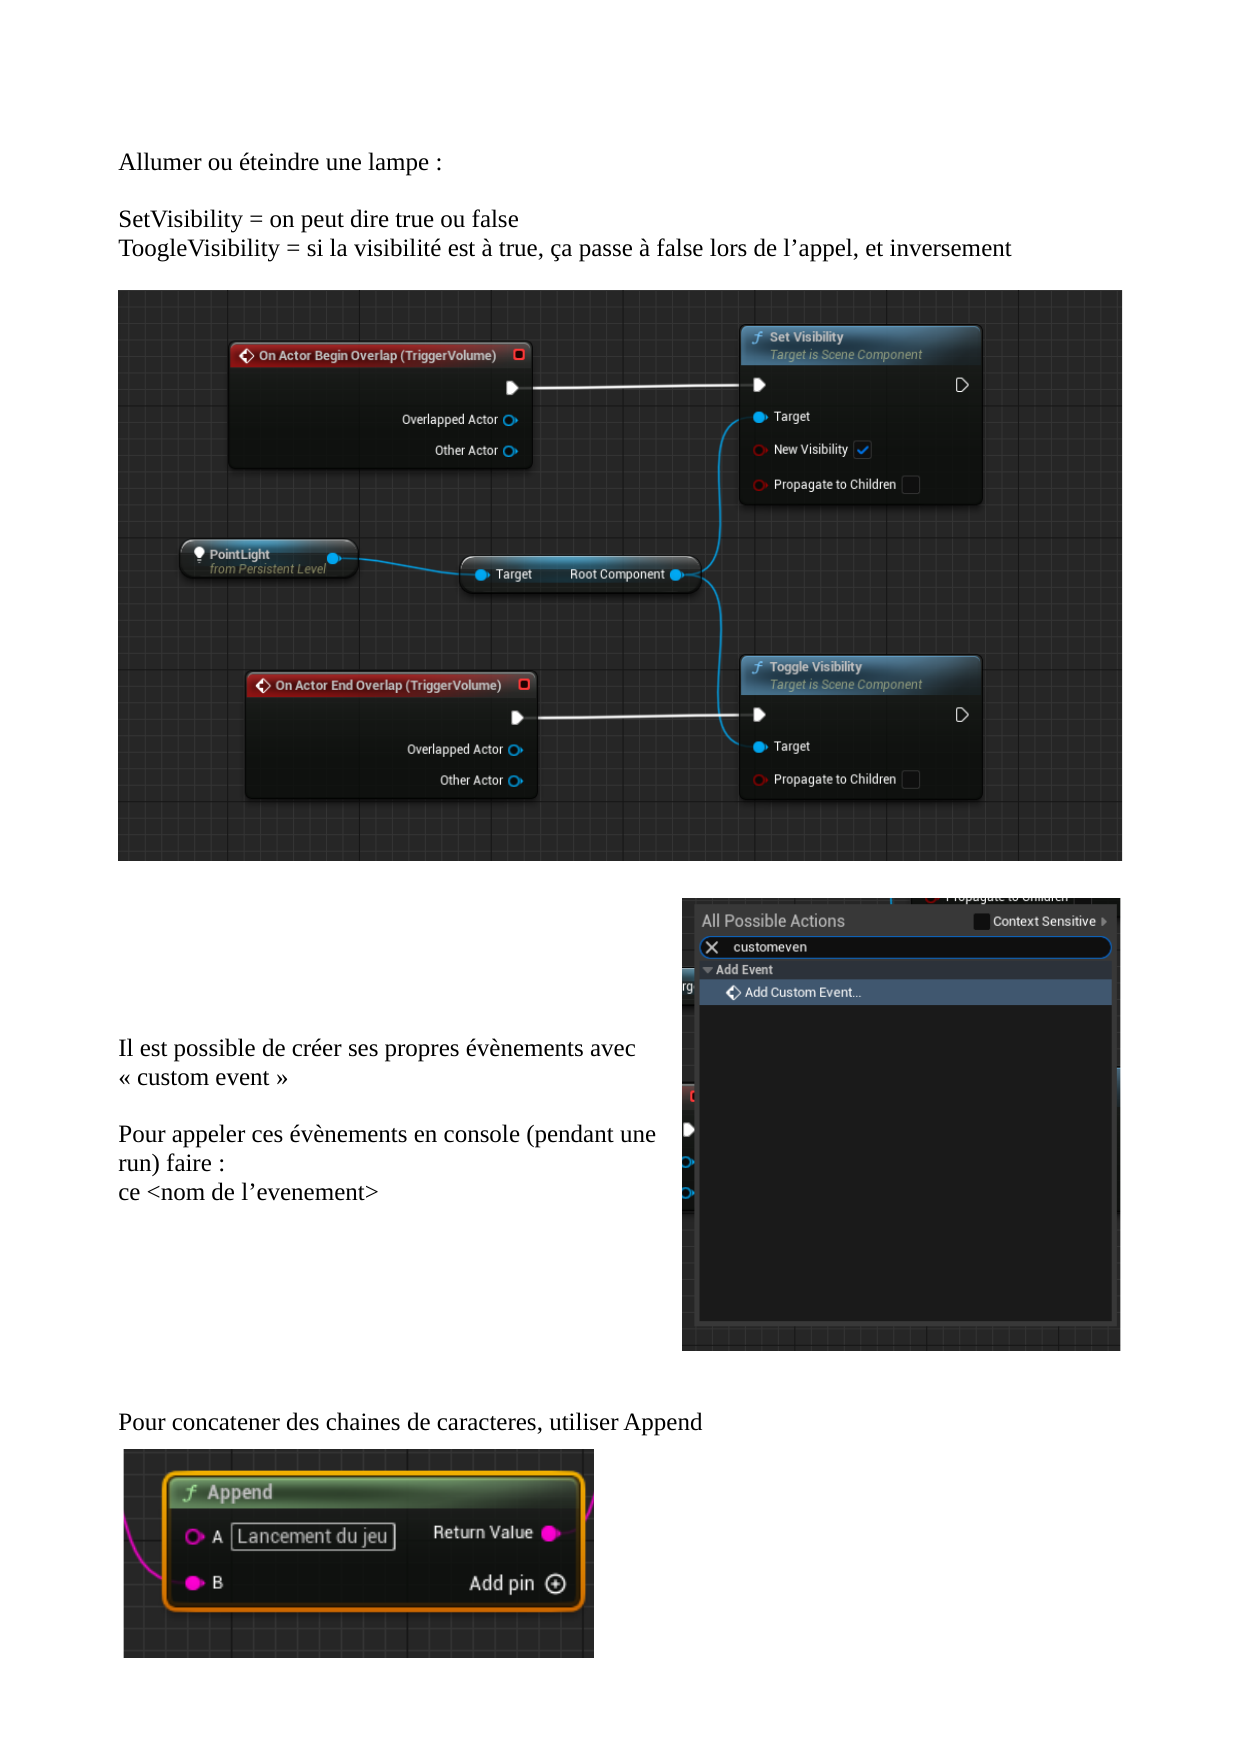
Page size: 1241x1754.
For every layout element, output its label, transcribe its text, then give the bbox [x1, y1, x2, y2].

picture [123, 1449, 594, 1658]
picture [118, 290, 1123, 861]
text ce <nom de l’evenement> [118, 1177, 682, 1205]
text Allumer ou éteindre une lampe : [118, 147, 1122, 176]
text Pour appeler ces évènements en console (pendant une run) faire : [118, 1119, 682, 1177]
text SetVisibility = on peut dire true ou false [118, 204, 1122, 233]
text Pour concatener des chaines de caracteres, utiliser Append [118, 1407, 1122, 1435]
picture [682, 898, 1121, 1351]
text ToogleVisibility = si la visibilité est à true, ça passe à false lors de l’appel, et inversement [118, 233, 1122, 262]
text Il est possible de créer ses propres évènements avec « custom event » [118, 1033, 682, 1090]
